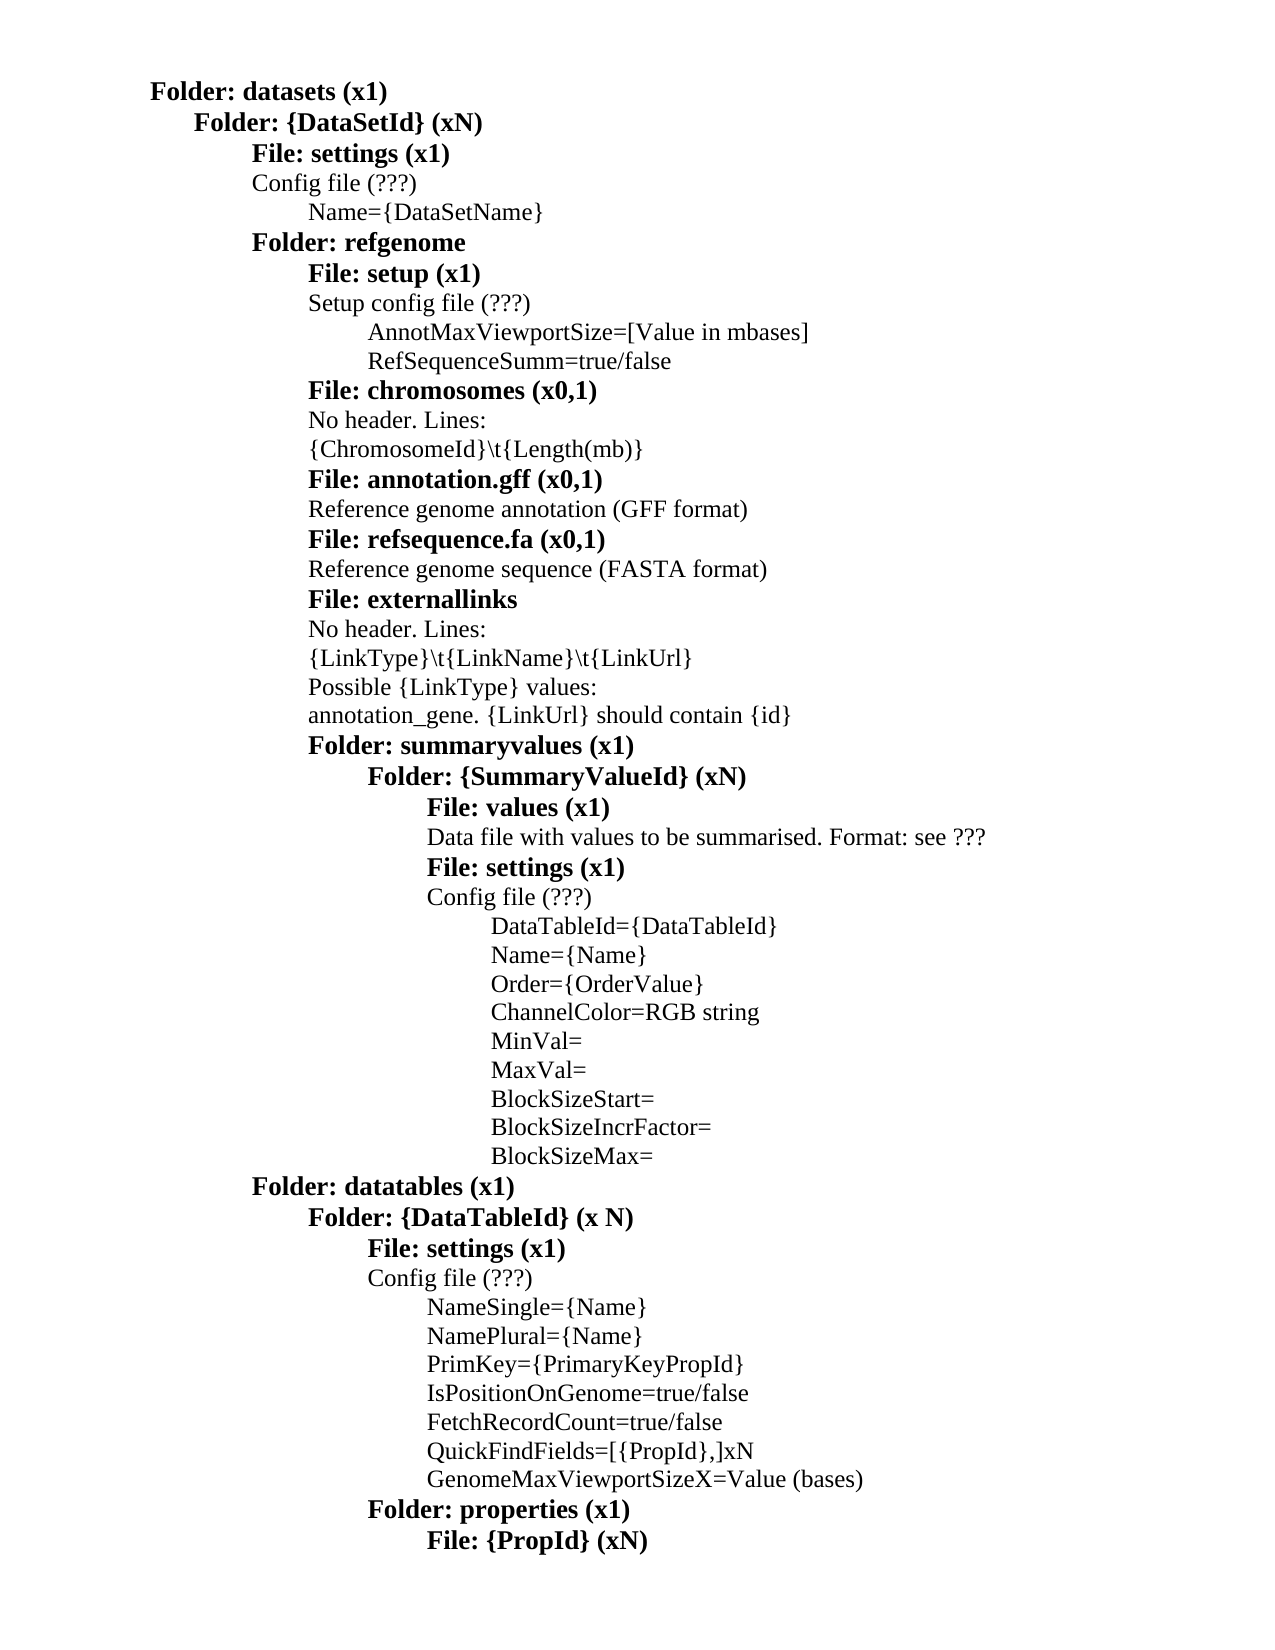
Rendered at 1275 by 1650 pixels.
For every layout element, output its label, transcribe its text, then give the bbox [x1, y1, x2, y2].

text Reference genome sequence (FASTA format) [150, 554, 1125, 583]
text Folder: datatables (x1) [150, 1170, 1125, 1201]
text No header. Lines: [150, 614, 1125, 643]
text File: refsequence.fa (x0,1) [150, 523, 1125, 554]
text File: chromosomes (x0,1) [150, 374, 1125, 406]
text Folder: summaryvalues (x1) [150, 729, 1125, 760]
text Name={Name} [150, 940, 1125, 969]
text File: settings (x1) [150, 1232, 1125, 1263]
text File: annotation.gff (x0,1) [150, 463, 1125, 494]
text DataTableId={DataTableId} [150, 911, 1125, 940]
text MaxVal= [150, 1055, 1125, 1084]
text NamePlural={Name} [150, 1321, 1125, 1349]
text ChannelColor=RGB string [150, 997, 1125, 1026]
text Folder: {DataTableId} (x N) [150, 1201, 1125, 1232]
text IsPositionOnGenome=true/false [150, 1378, 1125, 1407]
text Possible {LinkType} values: [150, 672, 1125, 700]
text Folder: {DataSetId} (xN) [150, 106, 1125, 137]
text Name={DataSetName} [150, 197, 1125, 226]
text Order={OrderValue} [150, 969, 1125, 997]
text Config file (???) [150, 168, 1125, 197]
text annotation_gene. {LinkUrl} should contain {id} [150, 700, 1125, 729]
text File: externallinks [150, 583, 1125, 614]
text FetchRecordCount=true/false [150, 1407, 1125, 1436]
text Folder: properties (x1) [150, 1493, 1125, 1524]
text MinVal= [150, 1026, 1125, 1055]
text AnnotMaxViewportSize=[Value in mbases] [150, 317, 1125, 346]
text Config file (???) [150, 1263, 1125, 1292]
text BlockSizeMax= [150, 1141, 1125, 1170]
text Setup config file (???) [150, 288, 1125, 317]
text QuickFindFields=[{PropId},]xN [150, 1436, 1125, 1464]
text No header. Lines: [150, 406, 1125, 434]
text {LinkType}\t{LinkName}\t{LinkUrl} [150, 643, 1125, 672]
text NameSingle={Name} [150, 1292, 1125, 1321]
text BlockSizeStart= [150, 1084, 1125, 1112]
text Folder: datasets (x1) [150, 75, 1125, 106]
text Config file (???) [150, 882, 1125, 911]
text RefSequenceSumm=true/false [150, 346, 1125, 374]
text GenomeMaxViewportSizeX=Value (bases) [150, 1464, 1125, 1493]
text File: settings (x1) [150, 137, 1125, 168]
text PrimKey={PrimaryKeyPropId} [150, 1349, 1125, 1378]
text File: settings (x1) [150, 851, 1125, 882]
text Data file with values to be summarised. Format: see ??? [150, 822, 1125, 851]
text Folder: {SummaryValueId} (xN) [150, 760, 1125, 791]
text {ChromosomeId}\t{Length(mb)} [150, 434, 1125, 463]
text File: values (x1) [150, 791, 1125, 822]
text Reference genome annotation (GFF format) [150, 494, 1125, 523]
text Folder: refgenome [150, 226, 1125, 257]
text File: {PropId} (xN) [150, 1524, 1125, 1556]
text BlockSizeIncrFactor= [150, 1112, 1125, 1141]
text File: setup (x1) [150, 257, 1125, 288]
